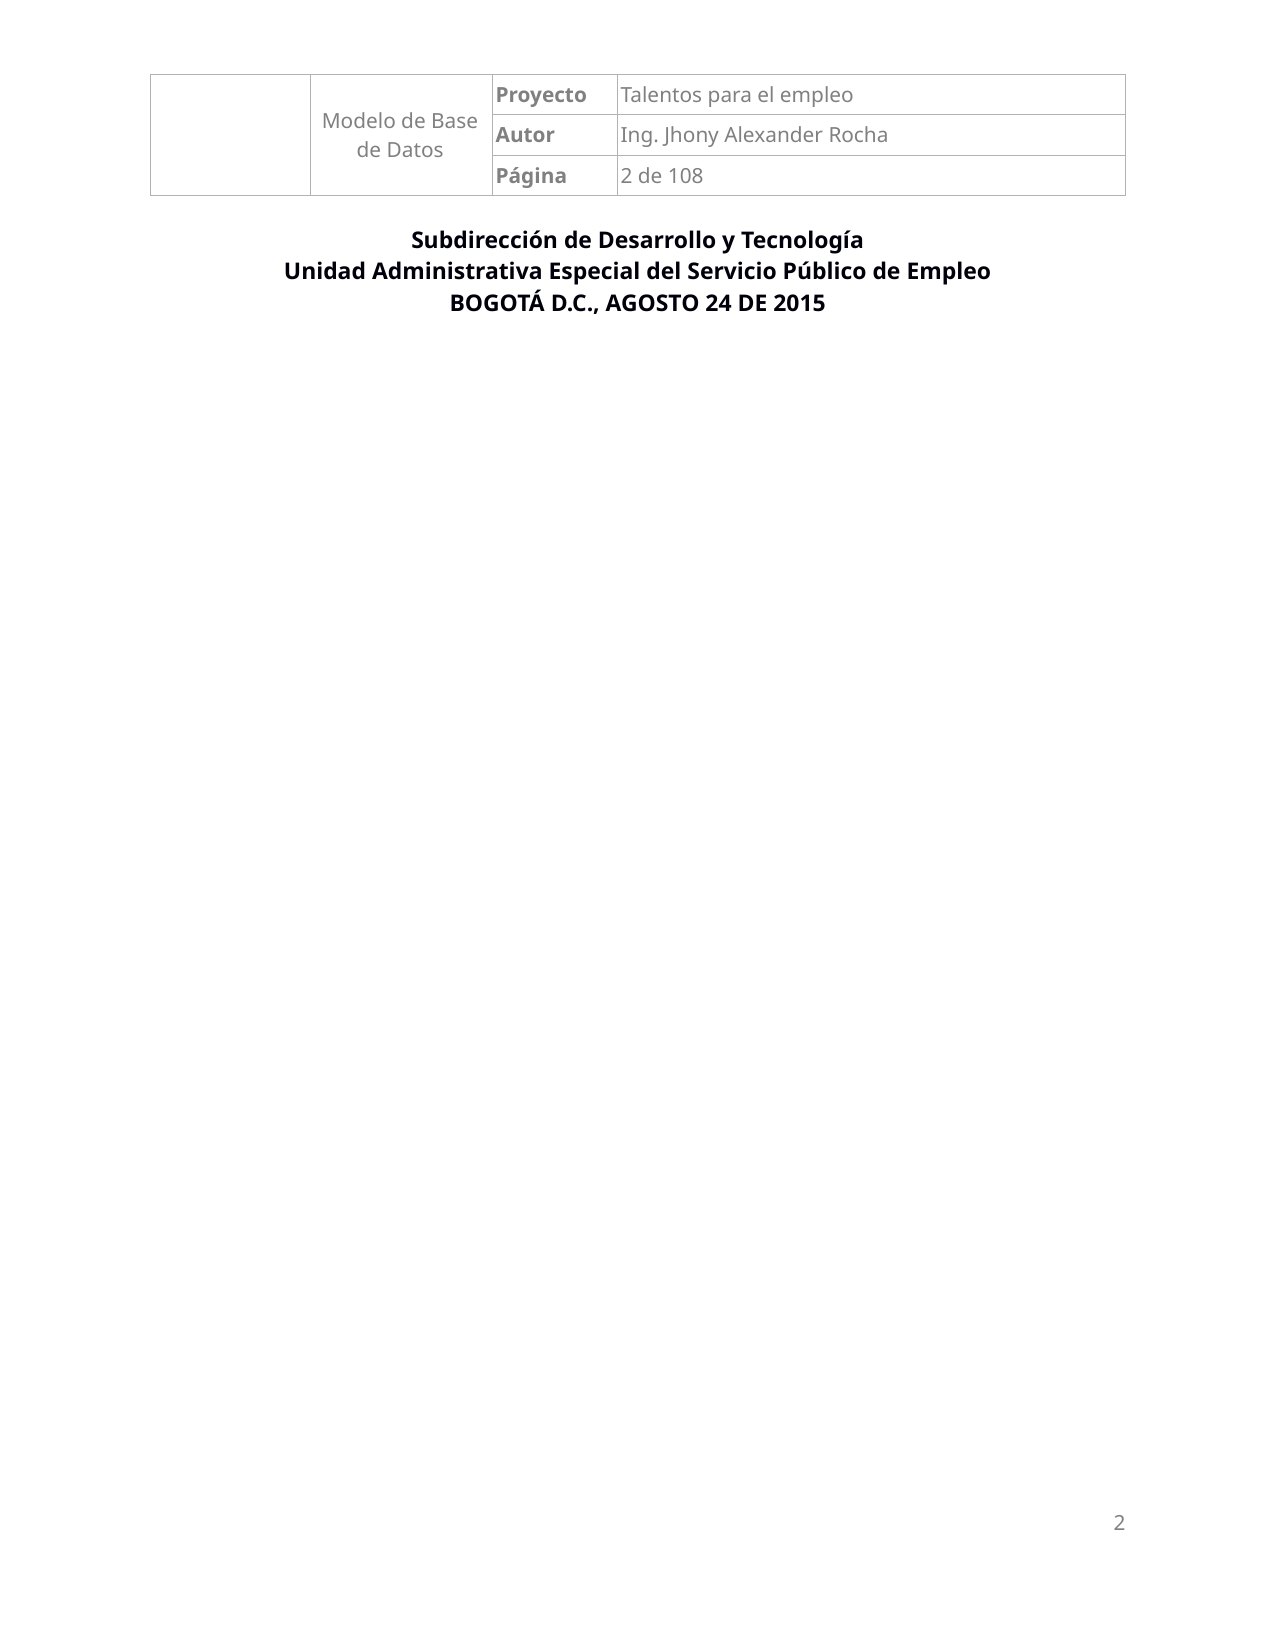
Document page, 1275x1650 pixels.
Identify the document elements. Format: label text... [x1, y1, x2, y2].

text Subdirección de Desarrollo y Tecnología [150, 224, 1125, 255]
text BOGOTÁ D.C., AGOSTO 24 DE 2015 [150, 287, 1125, 318]
text Unidad Administrativa Especial del Servicio Público de Empleo [150, 255, 1125, 287]
